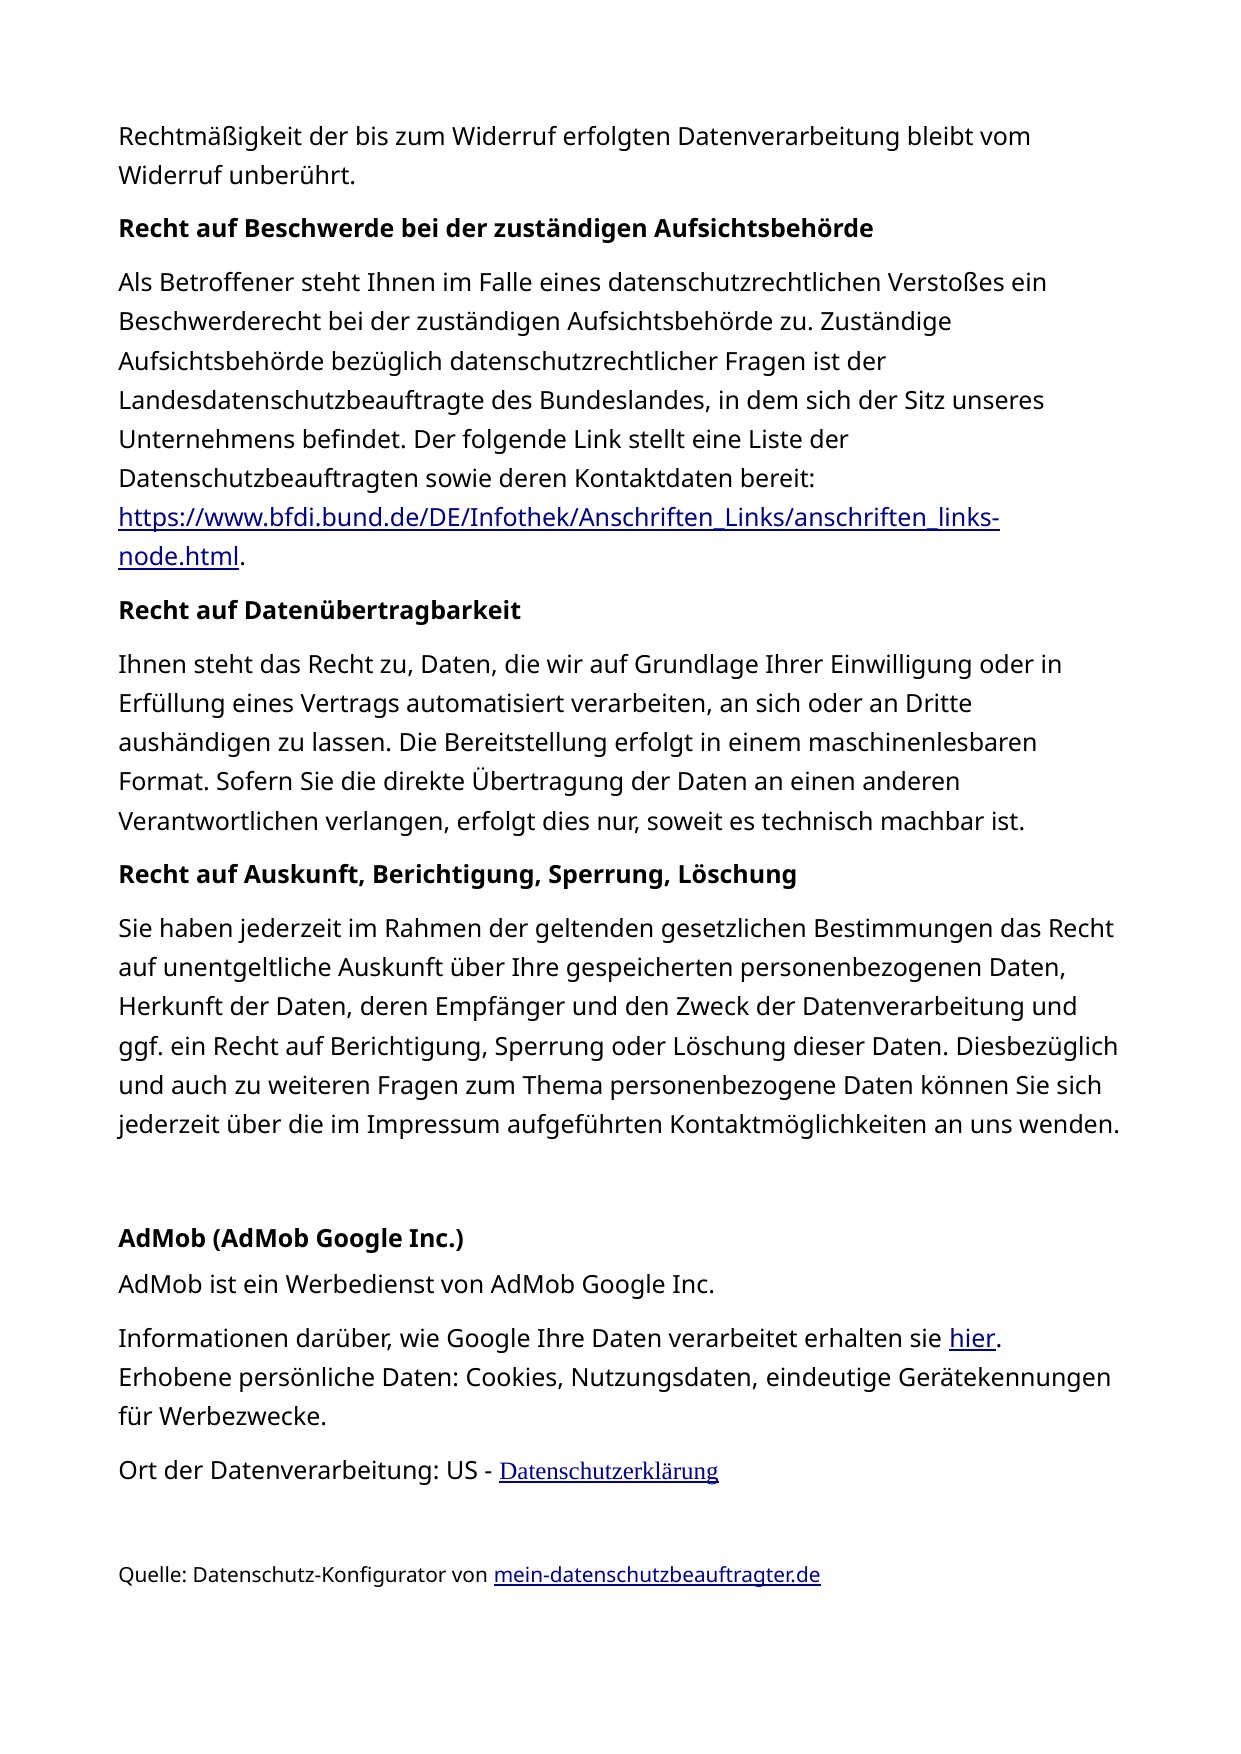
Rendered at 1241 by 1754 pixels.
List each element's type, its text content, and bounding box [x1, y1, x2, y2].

text Recht auf Auskunft, Berichtigung, Sperrung, Löschung [118, 857, 1122, 891]
text Ort der Datenverarbeitung: US - Datenschutzerklärung [118, 1453, 1122, 1487]
text Sie haben jederzeit im Rahmen der geltenden gesetzlichen Bestimmungen das Recht auf unentgeltliche Auskunft über Ihre gespeicherten personenbezogenen Daten, Herkunft der Daten, deren Empfänger und den Zweck der Datenverarbeitung und ggf. ein Recht auf Berichtigung, Sperrung oder Löschung dieser Daten. Diesbezüglich und auch zu weiteren Fragen zum Thema personenbezogene Daten können Sie sich jederzeit über die im Impressum aufgeführten Kontaktmöglichkeiten an uns wenden. [118, 911, 1122, 1141]
text Ihnen steht das Recht zu, Daten, die wir auf Grundlage Ihrer Einwilligung oder in Erfüllung eines Vertrags automatisiert verarbeiten, an sich oder an Dritte aushändigen zu lassen. Die Bereitstellung erfolgt in einem maschinenlesbaren Format. Sofern Sie die direkte Übertragung der Daten an einen anderen Verantwortlichen verlangen, erfolgt dies nur, soweit es technisch machbar ist. [118, 646, 1122, 837]
text Als Betroffener steht Ihnen im Falle eines datenschutzrechtlichen Verstoßes ein Beschwerderecht bei der zuständigen Aufsichtsbehörde zu. Zuständige Aufsichtsbehörde bezüglich datenschutzrechtlicher Fragen ist der Landesdatenschutzbeauftragte des Bundeslandes, in dem sich der Sitz unseres Unternehmens befindet. Der folgende Link stellt eine Liste der Datenschutzbeauftragten sowie deren Kontaktdaten bereit: https://www.bfdi.bund.de/DE/Infothek/Anschriften_Links/anschriften_links-node.html. [118, 265, 1122, 573]
text Informationen darüber, wie Google Ihre Daten verarbeitet erhalten sie hier. Erhobene persönliche Daten: Cookies, Nutzungsdaten, eindeutige Gerätekennungen für Werbezwecke. [118, 1321, 1122, 1433]
text Quelle: Datenschutz-Konfigurator von mein-datenschutzbeauftragter.de [118, 1560, 1122, 1589]
text Recht auf Beschwerde bei der zuständigen Aufsichtsbehörde [118, 211, 1122, 245]
text AdMob ist ein Werbedienst von AdMob Google Inc. [118, 1267, 1122, 1301]
text Rechtmäßigkeit der bis zum Widerruf erfolgten Datenverarbeitung bleibt vom Widerruf unberührt. [118, 118, 1122, 191]
text Recht auf Datenübertragbarkeit [118, 593, 1122, 627]
subtitle AdMob (AdMob Google Inc.) [118, 1220, 1122, 1254]
